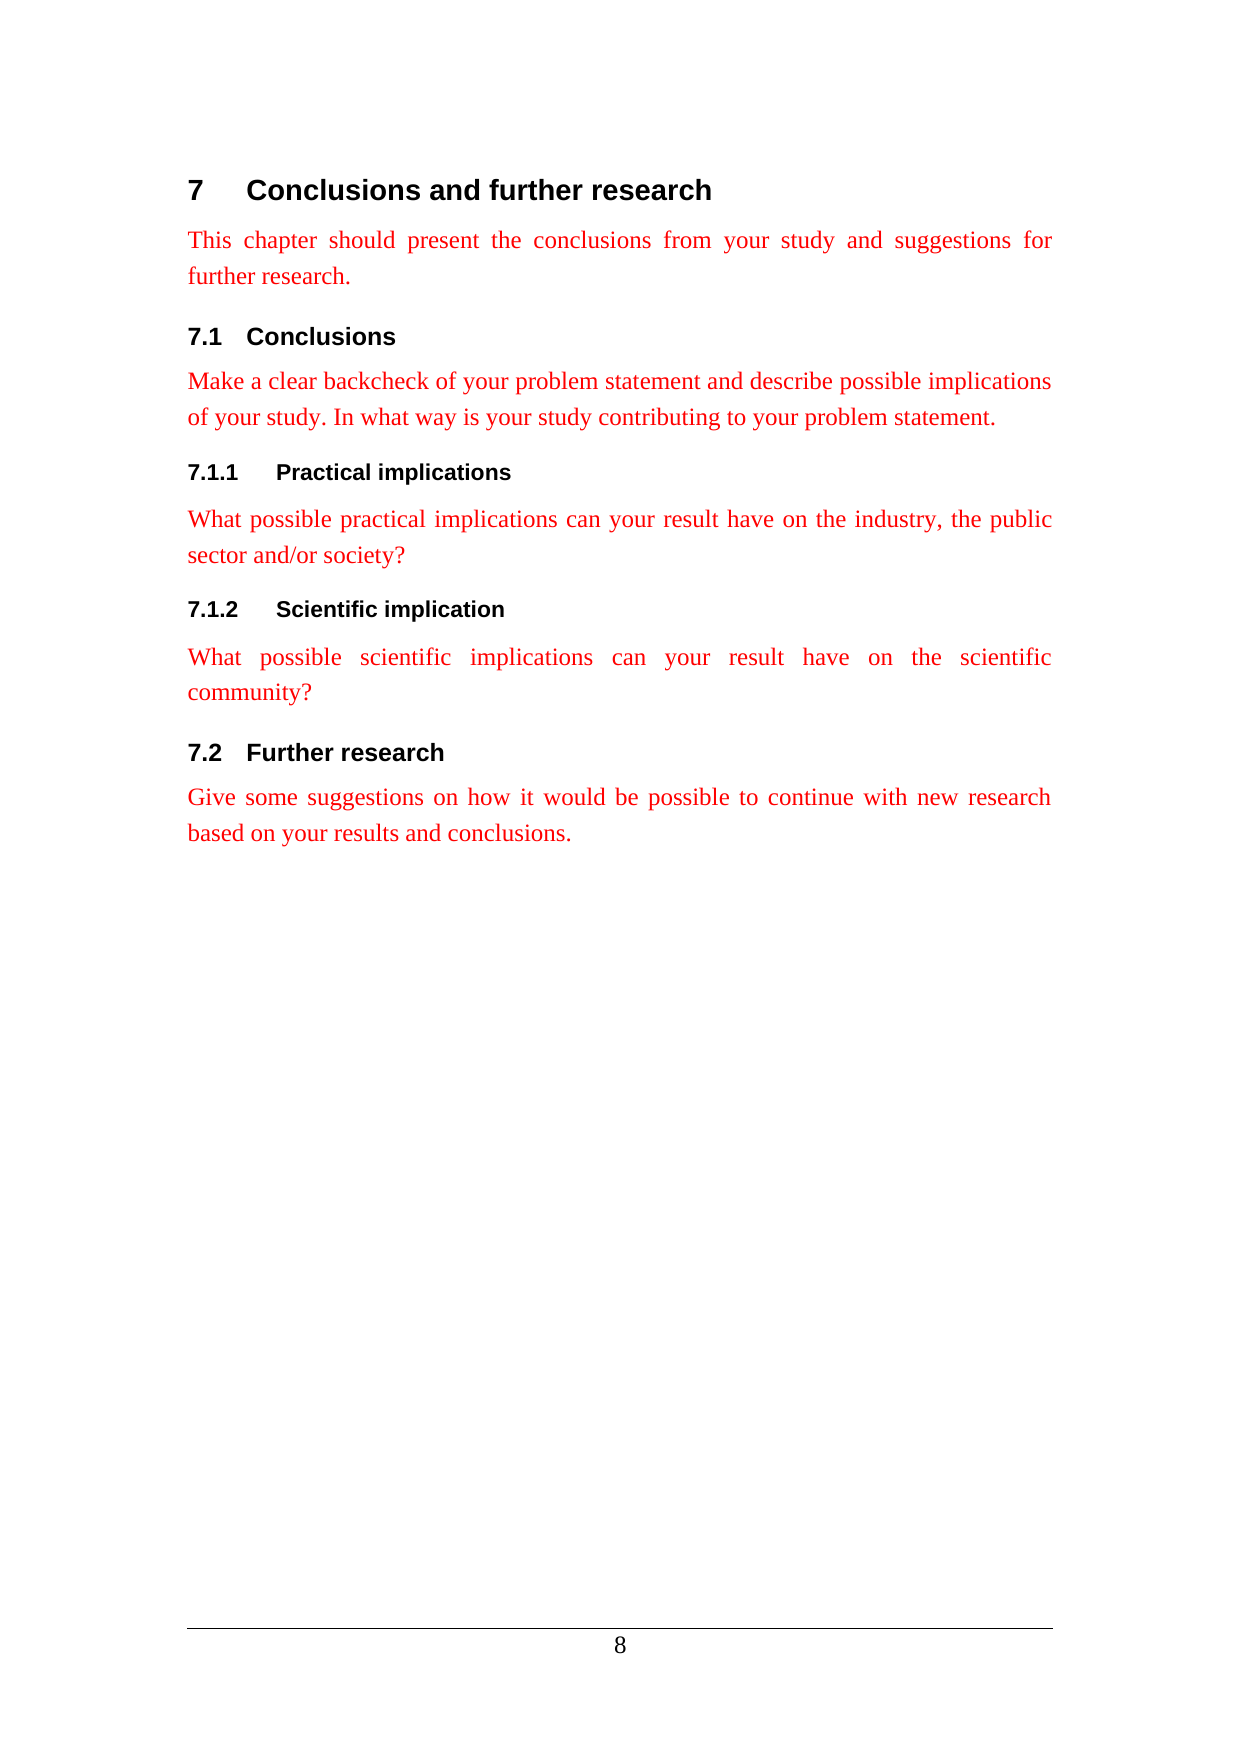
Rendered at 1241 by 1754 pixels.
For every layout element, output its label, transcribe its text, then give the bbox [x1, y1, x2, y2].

subtitle Practical implications [187, 459, 1053, 485]
text What possible practical implications can your result have on the industry, the public sector and/or society? [187, 504, 1053, 568]
text This chapter should present the conclusions from your study and suggestions for further research. [187, 226, 1053, 290]
text Give some suggestions on how it would be possible to continue with new research based on your results and conclusions. [187, 782, 1053, 847]
text What possible scientific implications can your result have on the scientific community? [187, 642, 1053, 706]
text Make a clear backcheck of your problem statement and describe possible implications of your study. In what way is your study contributing to your problem statement. [187, 366, 1053, 431]
subtitle Conclusions and further research [187, 173, 1053, 206]
subtitle Further research [187, 738, 1053, 767]
subtitle Scientific implication [187, 596, 1053, 623]
subtitle Conclusions [187, 322, 1053, 351]
